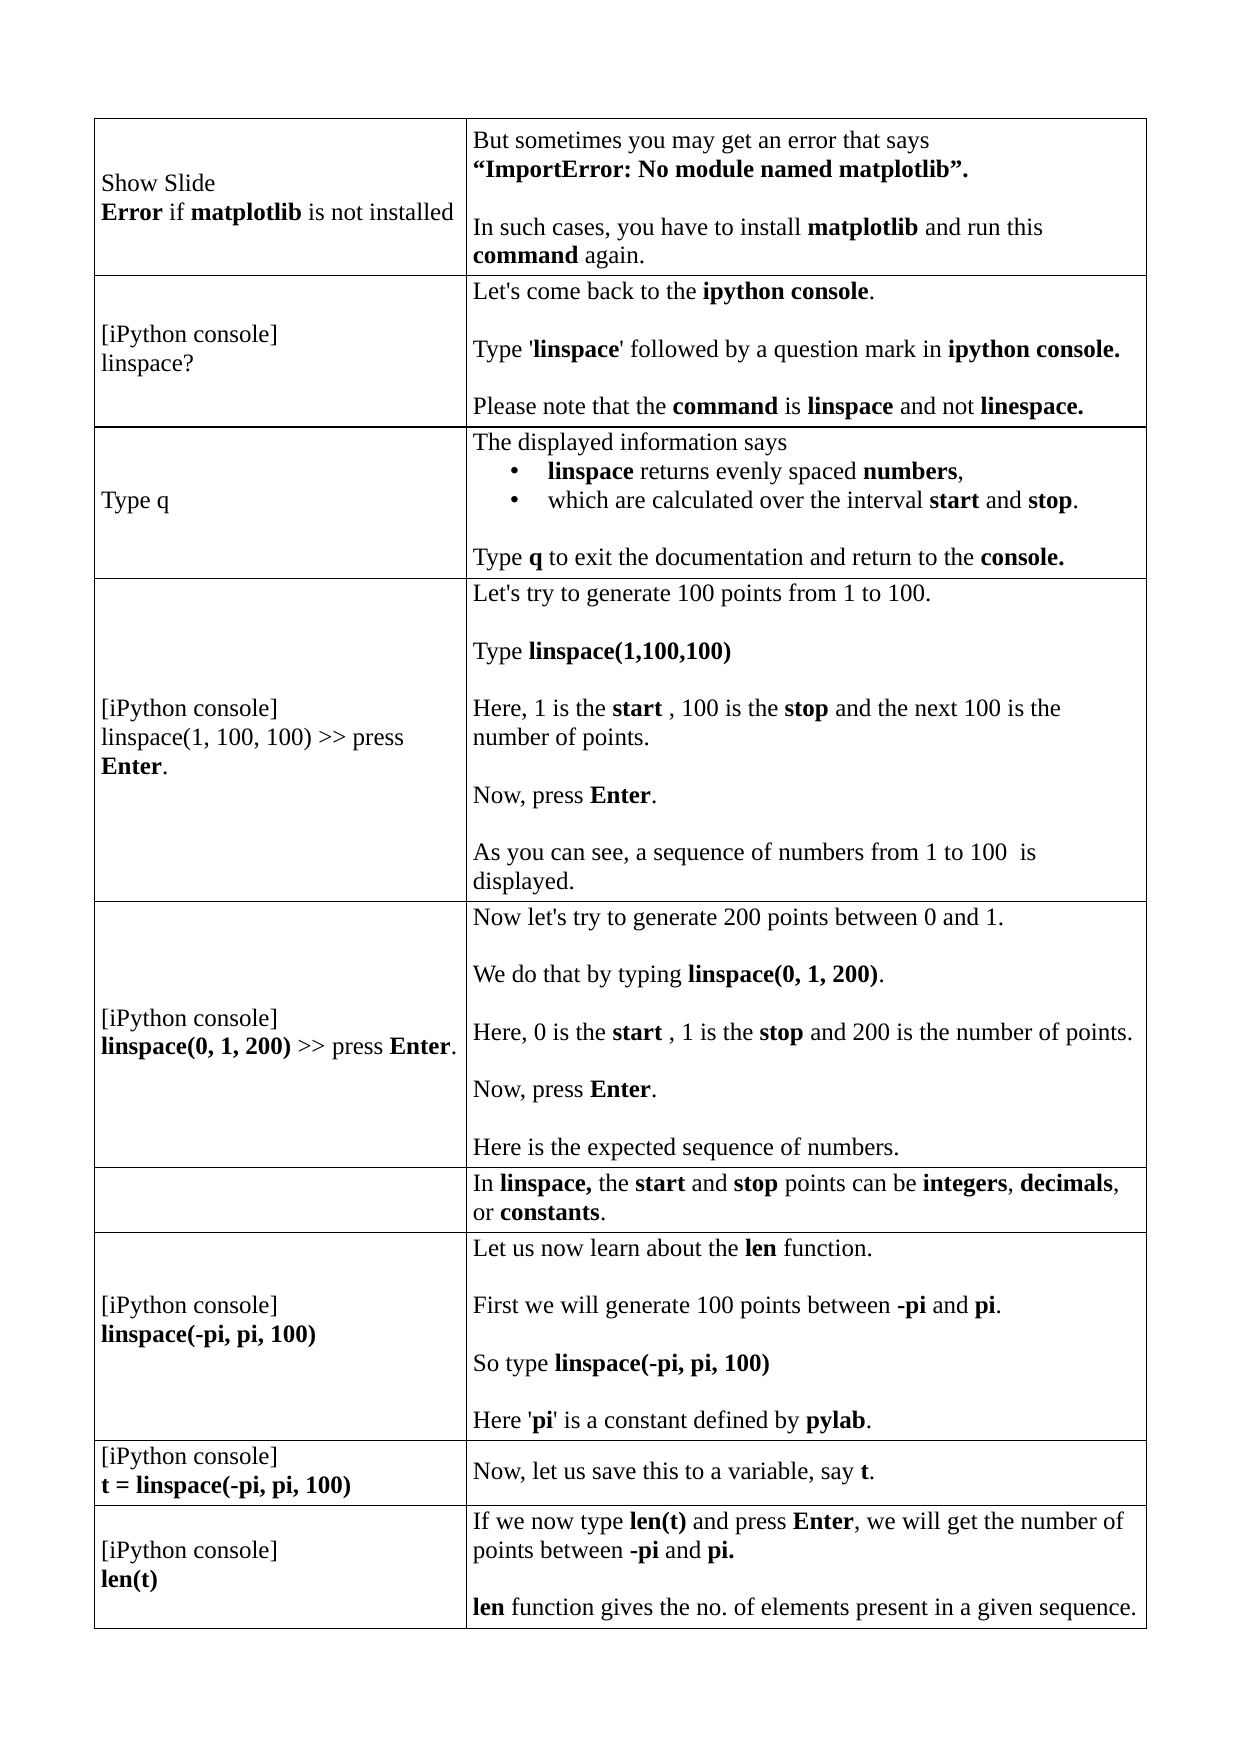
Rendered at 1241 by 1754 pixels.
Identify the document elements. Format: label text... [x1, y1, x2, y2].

table_cell If we now type len(t) and press Enter, we will get the number of points between -pi and pi. len function gives the no. of elements present in a given sequence. [467, 1506, 1146, 1627]
table_cell [iPython console] linspace(1, 100, 100) >> press Enter. [95, 579, 466, 901]
table_cell [iPython console] linspace(-pi, pi, 100) [95, 1233, 466, 1440]
table_cell Now, let us save this to a variable, say t. [467, 1441, 1146, 1505]
table_cell Show Slide Error if matplotlib is not installed [95, 119, 466, 275]
table_cell [95, 1168, 466, 1232]
table_cell [iPython console] t = linspace(-pi, pi, 100) [95, 1441, 466, 1505]
table_cell Now let's try to generate 200 points between 0 and 1. We do that by typing linspace(0, 1, 200). Here, 0 is the start , 1 is the stop and 200 is the number of points. Now, press Enter. Here is the expected sequence of numbers. [467, 902, 1146, 1167]
table_cell But sometimes you may get an error that says “ImportError: No module named matplotlib”. In such cases, you have to install matplotlib and run this command again. [467, 119, 1146, 275]
table_cell In linspace, the start and stop points can be integers, decimals, or constants. [467, 1168, 1146, 1232]
table_cell Let us now learn about the len function. First we will generate 100 points between -pi and pi. So type linspace(-pi, pi, 100) Here 'pi' is a constant defined by pylab. [467, 1233, 1146, 1440]
table_cell [iPython console] linspace? [95, 276, 466, 426]
table_cell [iPython console] len(t) [95, 1506, 466, 1627]
table_cell Let's try to generate 100 points from 1 to 100. Type linspace(1,100,100) Here, 1 is the start , 100 is the stop and the next 100 is the number of points. Now, press Enter. As you can see, a sequence of numbers from 1 to 100 is displayed. [467, 579, 1146, 901]
table_cell [iPython console] linspace(0, 1, 200) >> press Enter. [95, 902, 466, 1167]
table_cell The displayed information says linspace returns evenly spaced numbers, which are calculated over the interval start and stop. Type q to exit the documentation and return to the console. [467, 428, 1146, 577]
table_cell Type q [95, 428, 466, 577]
table_cell Let's come back to the ipython console. Type 'linspace' followed by a question mark in ipython console. Please note that the command is linspace and not linespace. [467, 276, 1146, 426]
